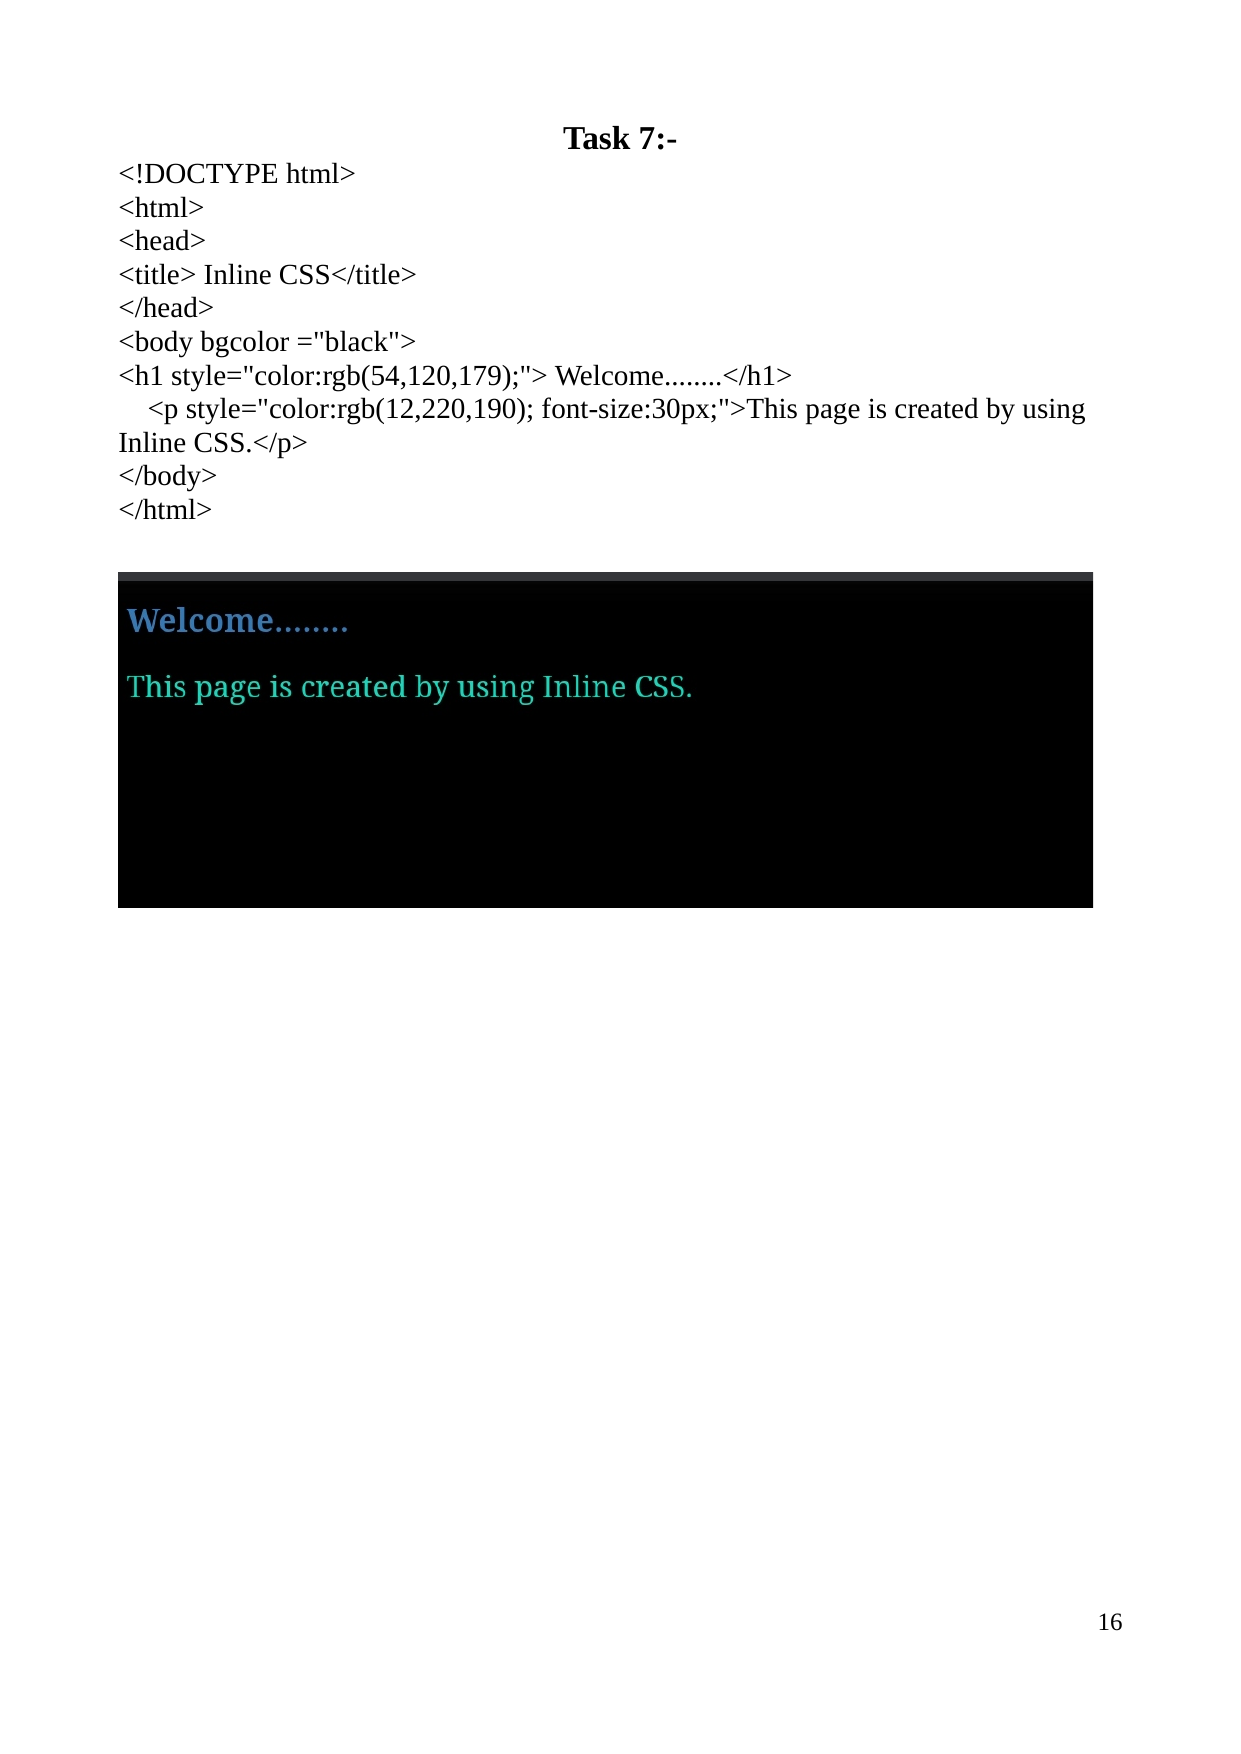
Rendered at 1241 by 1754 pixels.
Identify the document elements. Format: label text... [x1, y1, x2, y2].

text <body bgcolor ="black"> [118, 324, 1122, 358]
text Task 7:- [118, 118, 1122, 156]
text <p style="color:rgb(12,220,190); font-size:30px;">This page is created by using Inline CSS.</p> [118, 391, 1122, 458]
text <head> [118, 223, 1122, 257]
text <html> [118, 190, 1122, 223]
text </head> [118, 291, 1122, 324]
text </html> [118, 492, 1122, 525]
picture [118, 572, 1094, 908]
text </body> [118, 458, 1122, 492]
text <!DOCTYPE html> [118, 156, 1122, 190]
text <title> Inline CSS</title> [118, 257, 1122, 291]
text <h1 style="color:rgb(54,120,179);"> Welcome........</h1> [118, 358, 1122, 391]
